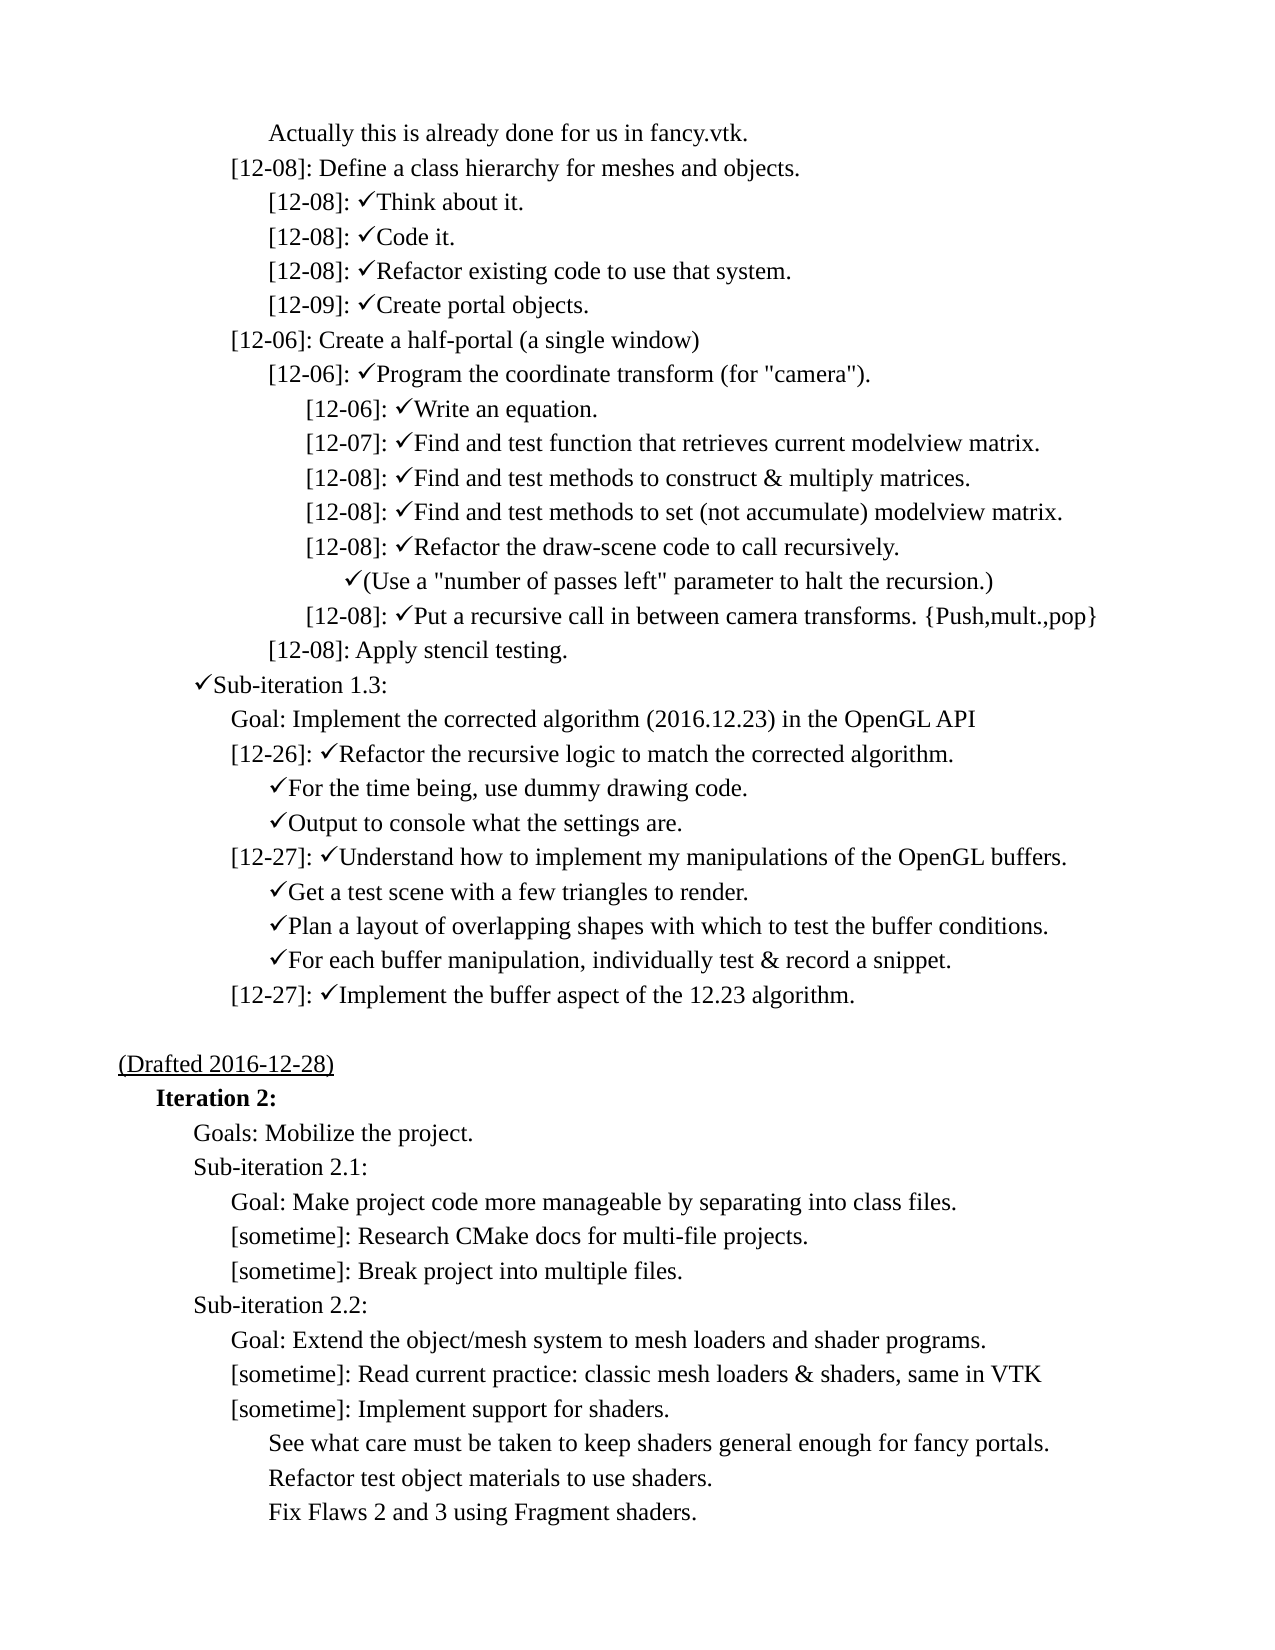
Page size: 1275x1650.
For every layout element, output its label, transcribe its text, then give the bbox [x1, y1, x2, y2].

list [12-07]: ✓Find and test function that retrieves current modelview matrix. [306, 428, 1157, 457]
list [sometime]: Research CMake docs for multi-file projects. [231, 1221, 1157, 1250]
list [12-26]: ✓Refactor the recursive logic to match the corrected algorithm. [231, 739, 1157, 767]
list Goal: Implement the corrected algorithm (2016.12.23) in the OpenGL API [231, 704, 1157, 733]
list Fix Flaws 2 and 3 using Fragment shaders. [268, 1497, 1157, 1526]
list Refactor test object materials to use shaders. [268, 1463, 1157, 1492]
list ✓Sub-iteration 1.3: [193, 670, 1157, 698]
list [12-08]: ✓Put a recursive call in between camera transforms. {Push,mult.,pop} [306, 601, 1157, 629]
list Actually this is already done for us in fancy.vtk. [268, 118, 1157, 147]
list [sometime]: Read current practice: classic mesh loaders & shaders, same in VTK [231, 1359, 1157, 1388]
list Goal: Extend the object/mesh system to mesh loaders and shader programs. [231, 1325, 1157, 1354]
list Iteration 2: [156, 1083, 1157, 1112]
list ✓Get a test scene with a few triangles to render. [268, 877, 1157, 905]
list [12-27]: ✓Implement the buffer aspect of the 12.23 algorithm. [231, 980, 1157, 1009]
list [12-27]: ✓Understand how to implement my manipulations of the OpenGL buffers. [231, 842, 1157, 871]
list ✓(Use a "number of passes left" parameter to halt the recursion.) [343, 566, 1157, 595]
list ✓For the time being, use dummy drawing code. [268, 773, 1157, 802]
list [12-08]: ✓Find and test methods to construct & multiply matrices. [306, 463, 1157, 492]
list [12-08]: ✓Find and test methods to set (not accumulate) modelview matrix. [306, 497, 1157, 526]
list [12-08]: ✓Refactor the draw-scene code to call recursively. [306, 532, 1157, 561]
list [sometime]: Break project into multiple files. [231, 1256, 1157, 1285]
list [12-06]: ✓Program the coordinate transform (for "camera"). [268, 359, 1157, 388]
text (Drafted 2016-12-28) [118, 1049, 1157, 1078]
list [12-09]: ✓Create portal objects. [268, 291, 1157, 319]
list [12-08]: ✓Code it. [268, 222, 1157, 250]
list [12-08]: ✓Refactor existing code to use that system. [268, 256, 1157, 285]
list [12-08]: Apply stencil testing. [268, 635, 1157, 664]
list ✓For each buffer manipulation, individually test & record a snippet. [268, 946, 1157, 974]
list ✓Output to console what the settings are. [268, 808, 1157, 836]
list [12-06]: ✓Write an equation. [306, 394, 1157, 423]
list ✓Plan a layout of overlapping shapes with which to test the buffer conditions. [268, 911, 1157, 940]
list [12-08]: Define a class hierarchy for meshes and objects. [231, 153, 1157, 181]
list Sub-iteration 2.2: [193, 1290, 1157, 1319]
list [12-08]: ✓Think about it. [268, 187, 1157, 216]
list Sub-iteration 2.1: [193, 1152, 1157, 1181]
list See what care must be taken to keep shaders general enough for fancy portals. [268, 1428, 1157, 1457]
list Goal: Make project code more manageable by separating into class files. [231, 1187, 1157, 1216]
list Goals: Mobilize the project. [193, 1118, 1157, 1147]
list [12-06]: Create a half-portal (a single window) [231, 325, 1157, 354]
list [sometime]: Implement support for shaders. [231, 1394, 1157, 1423]
